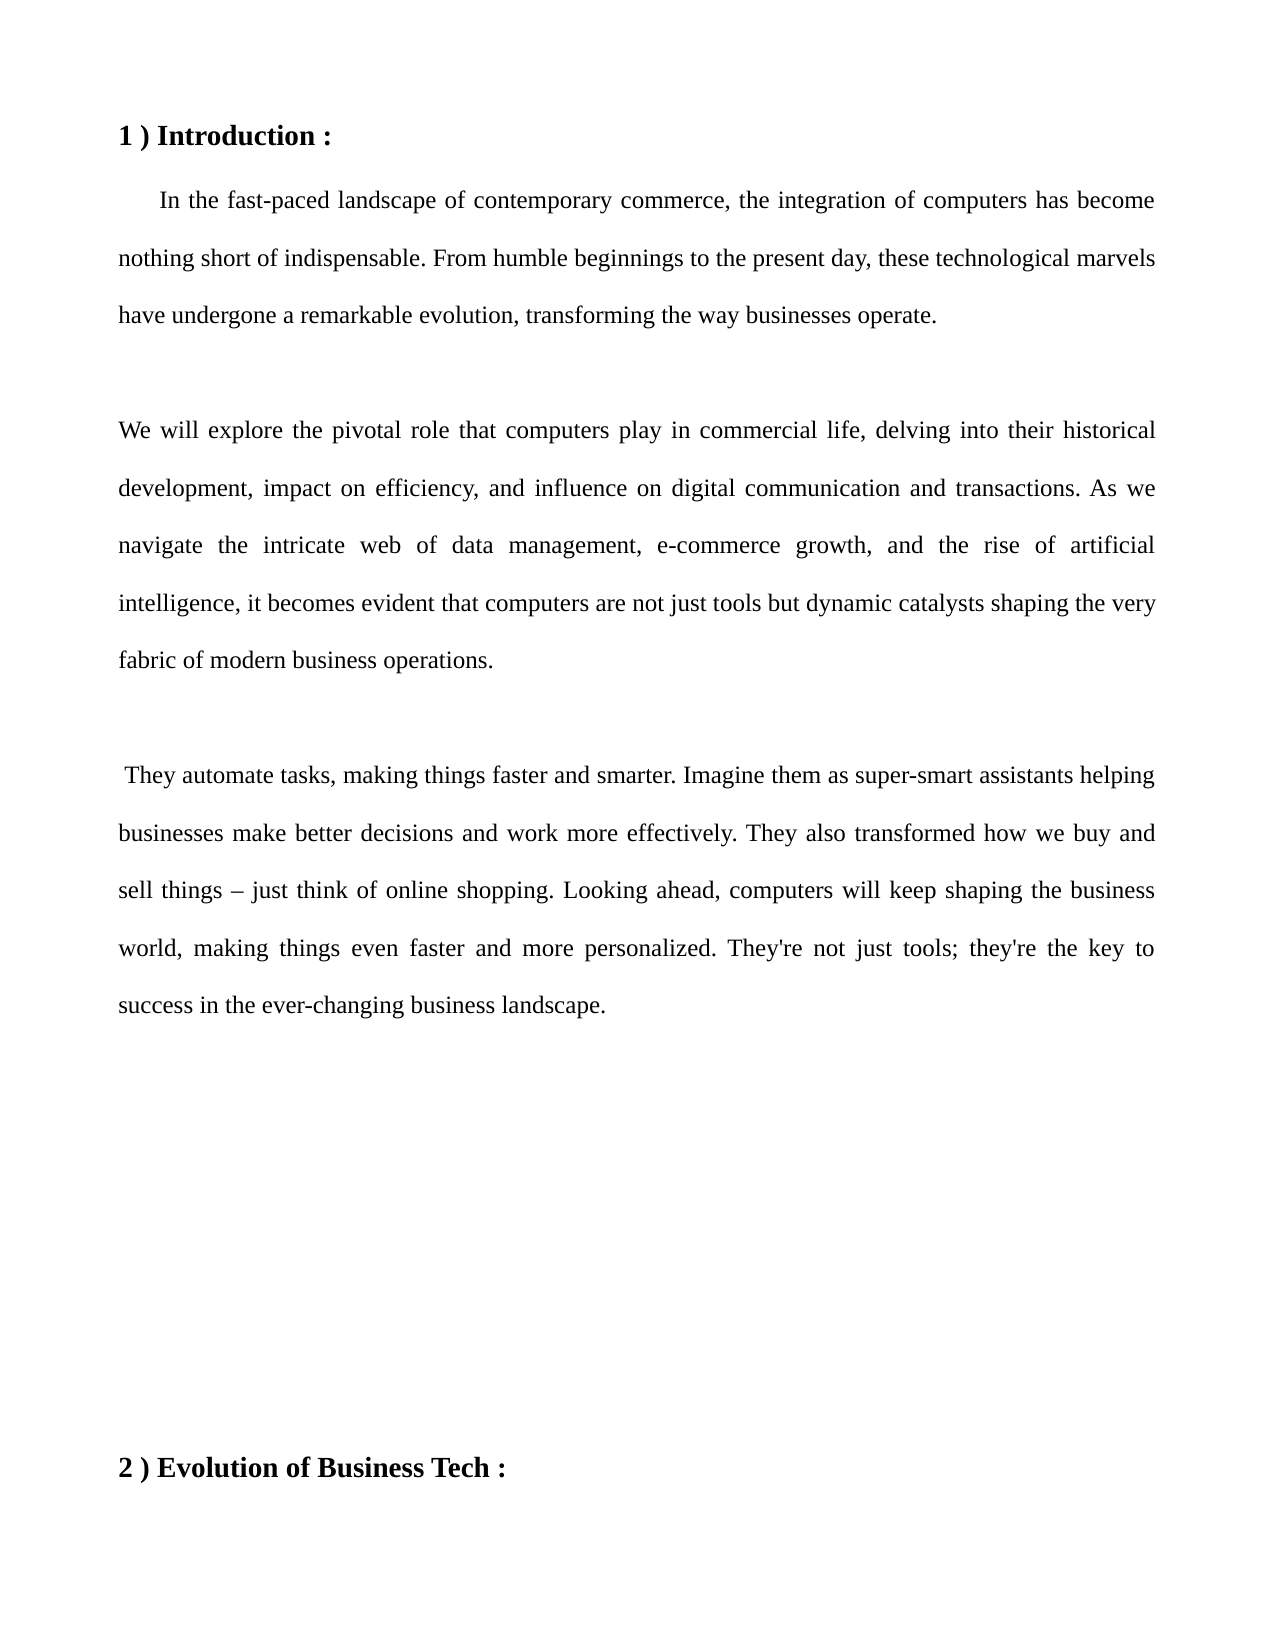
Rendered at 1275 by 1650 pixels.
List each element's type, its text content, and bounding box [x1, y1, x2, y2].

list 2 ) Evolution of Business Tech : [118, 1450, 1157, 1484]
list In the fast-paced landscape of contemporary commerce, the integration of computers has become nothing short of indispensable. From humble beginnings to the present day, these technological marvels have undergone a remarkable evolution, transforming the way businesses operate. [118, 185, 1157, 329]
list 1 ) Introduction : [118, 118, 1157, 152]
list They automate tasks, making things faster and smarter. Imagine them as super-smart assistants helping businesses make better decisions and work more effectively. They also transformed how we buy and sell things – just think of online shopping. Looking ahead, computers will keep shaping the business world, making things even faster and more personalized. They're not just tools; they're the key to success in the ever-changing business landscape. [118, 760, 1157, 1019]
list We will explore the pivotal role that computers play in commercial life, delving into their historical development, impact on efficiency, and influence on digital communication and transactions. As we navigate the intricate web of data management, e-commerce growth, and the rise of artificial intelligence, it becomes evident that computers are not just tools but dynamic catalysts shaping the very fabric of modern business operations. [118, 415, 1157, 674]
